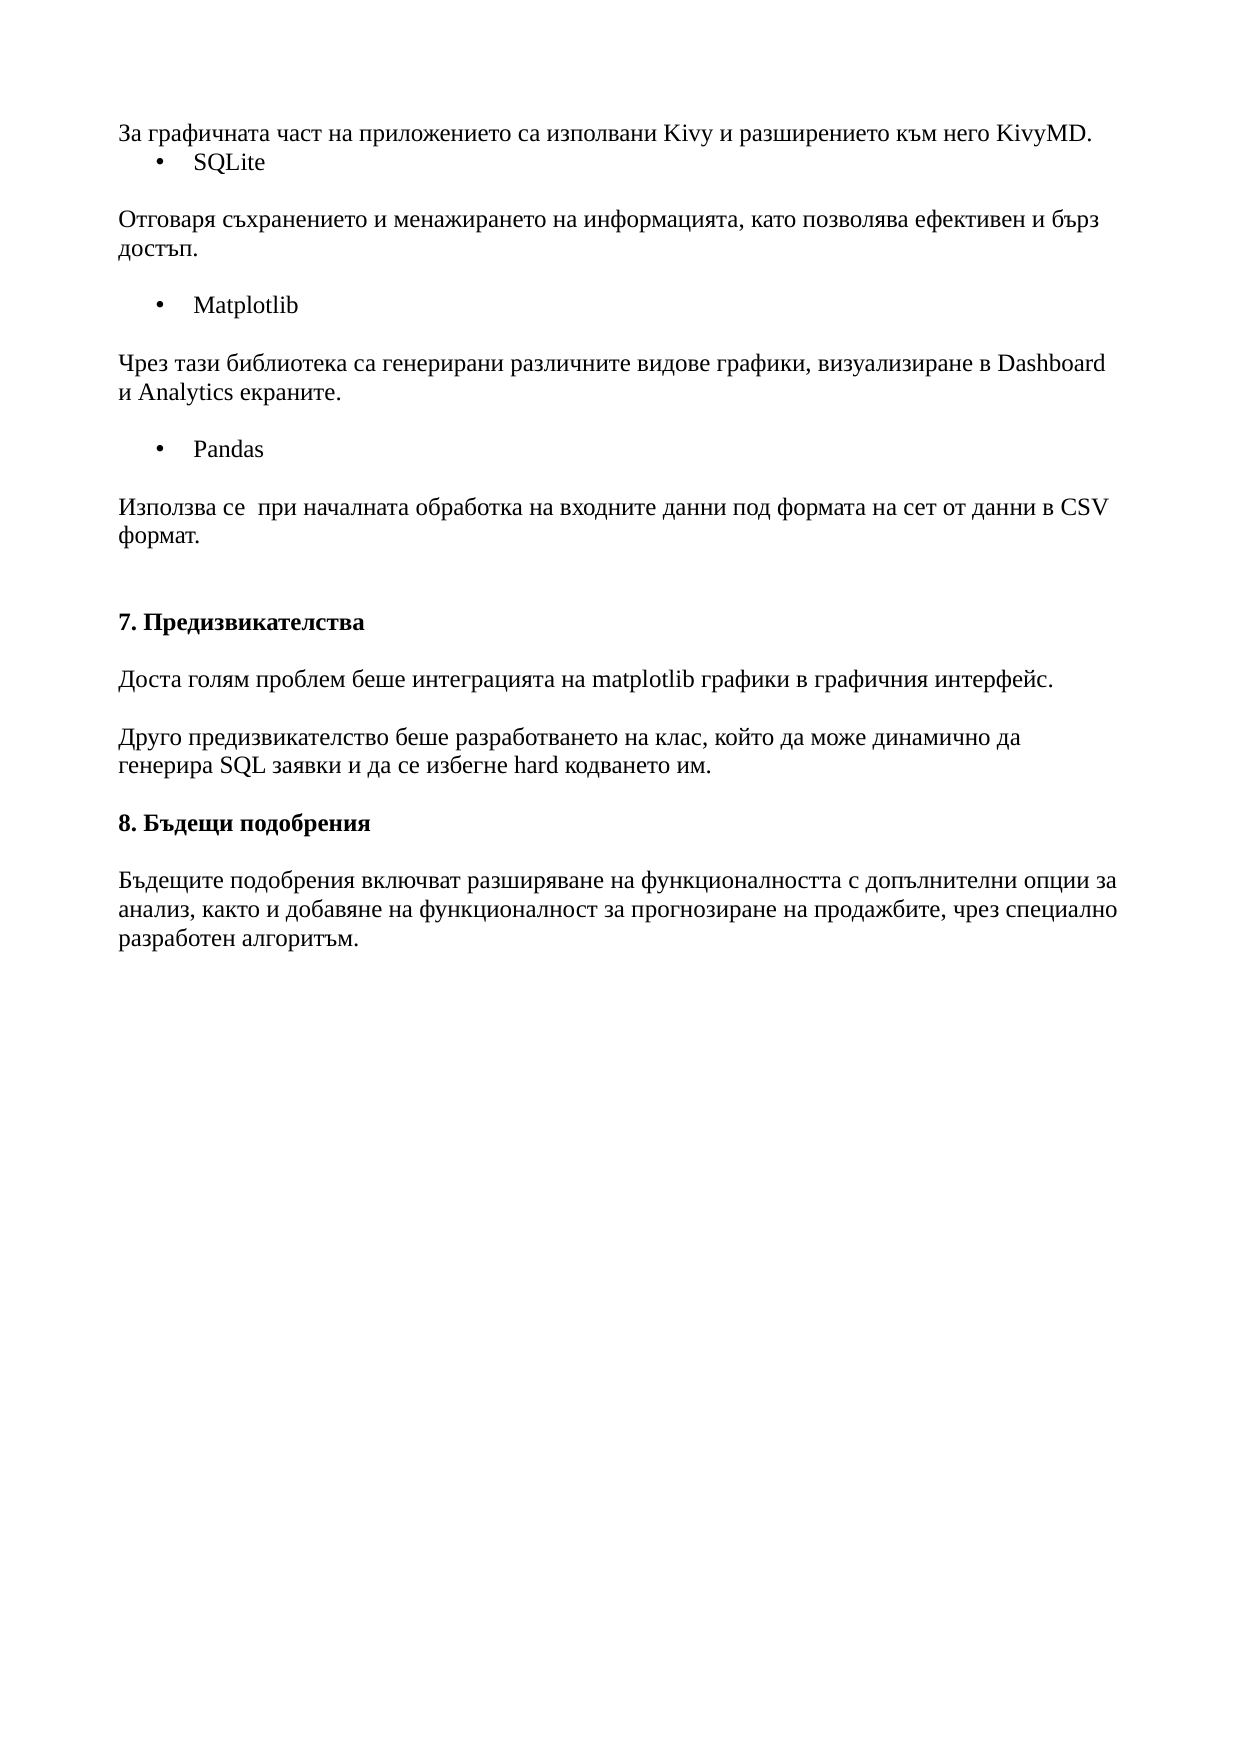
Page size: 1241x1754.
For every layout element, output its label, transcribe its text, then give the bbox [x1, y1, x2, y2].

list Pandas [156, 434, 1122, 463]
text За графичната част на приложението са изполвани Kivy и разширението към него KivyMD. [118, 118, 1122, 147]
list Matplotlib [156, 291, 1122, 319]
text Отговаря съхранението и менажирането на информацията, като позволява ефективен и бърз достъп. [118, 204, 1122, 262]
text Друго предизвикателство беше разработването на клас, който да може динамично да генерира SQL заявки и да се избегне hard кодването им. [118, 722, 1122, 779]
text Използва се при началната обработка на входните данни под формата на сет от данни в CSV формат. [118, 492, 1122, 549]
text 8. Бъдещи подобрения [118, 808, 1122, 837]
text Доста голям проблем беше интеграцията на matplotlib графики в графичния интерфейс. [118, 664, 1122, 693]
text 7. Предизвикателства [118, 607, 1122, 636]
text Бъдещите подобрения включват разширяване на функционалността с допълнителни опции за анализ, както и добавяне на функционалност за прогнозиране на продажбите, чрез специално разработен алгоритъм. [118, 866, 1122, 952]
text Чрез тази библиотека са генерирани различните видове графики, визуализиране в Dashboard и Analytics екраните. [118, 348, 1122, 406]
list SQLite [156, 147, 1122, 176]
